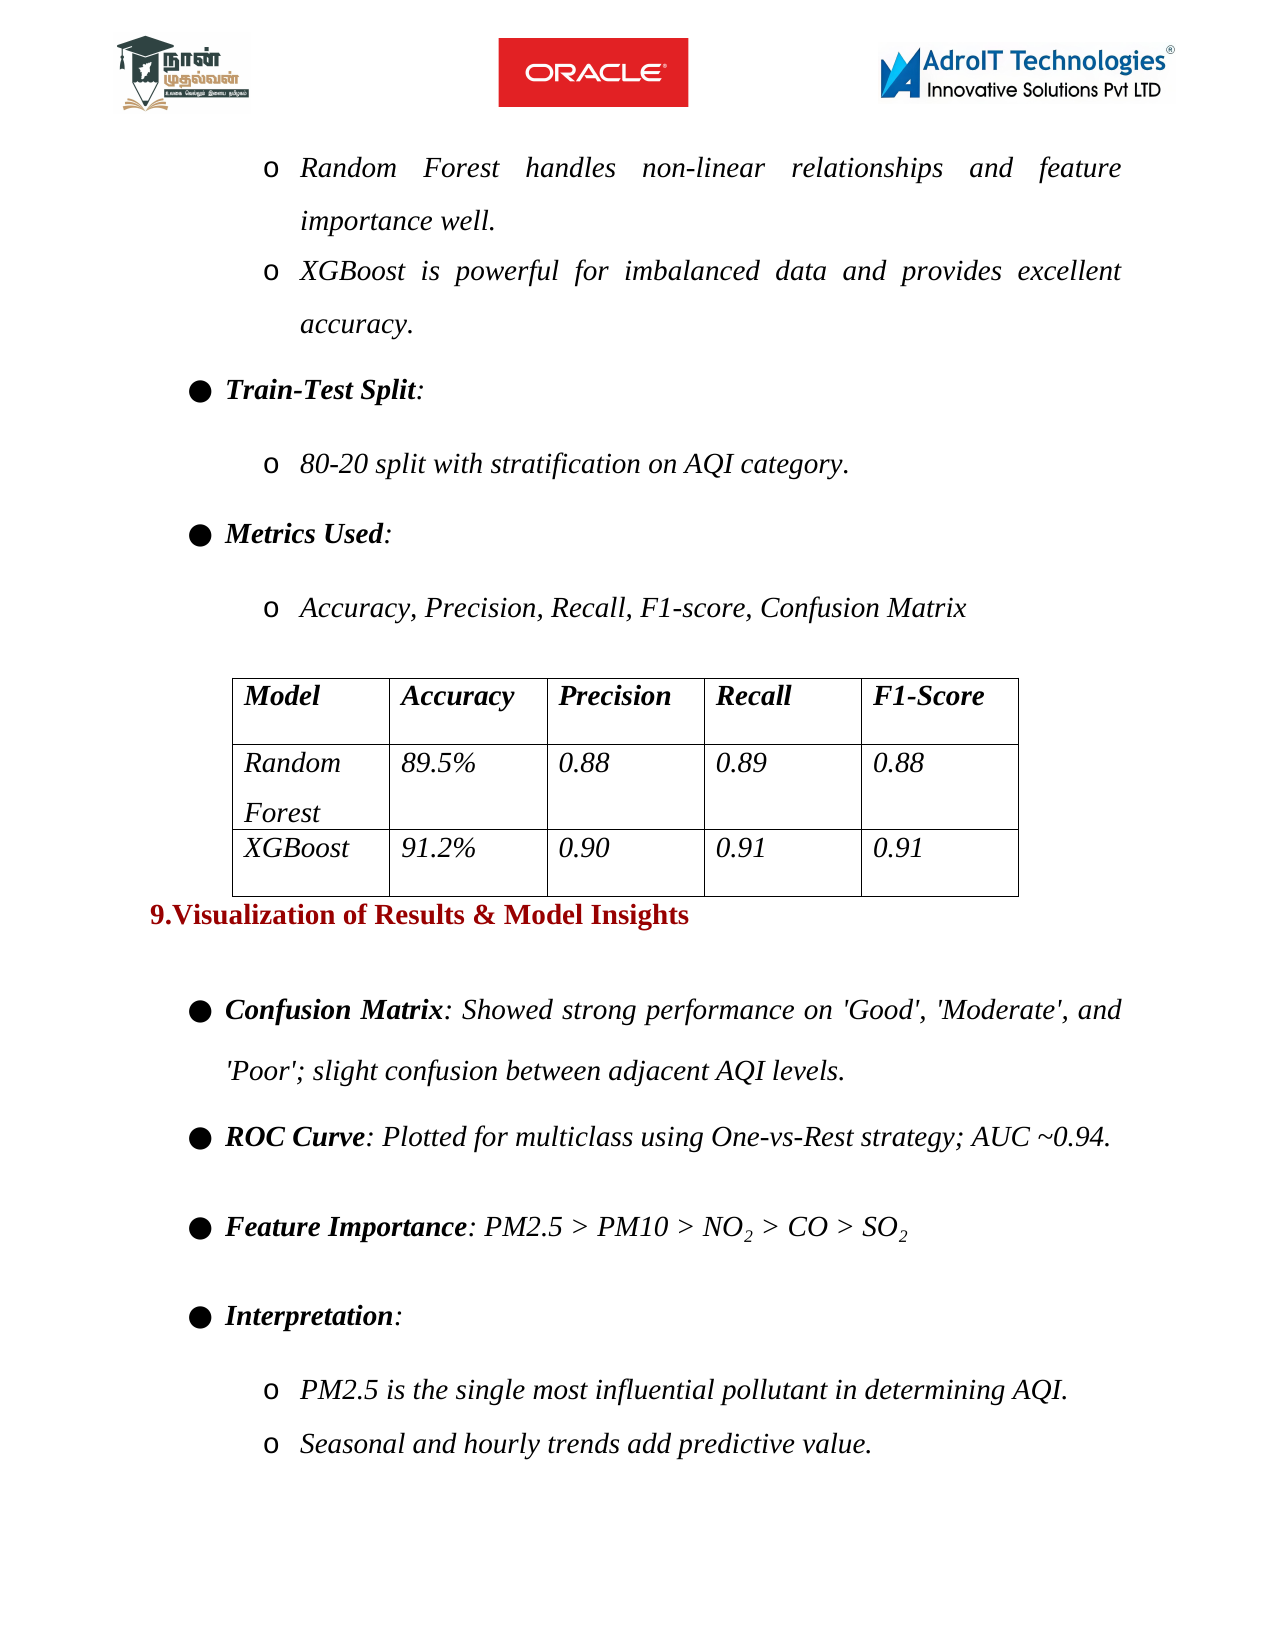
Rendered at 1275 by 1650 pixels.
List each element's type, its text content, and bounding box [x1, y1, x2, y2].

table_cell 0.88 [862, 745, 1018, 829]
picture [878, 42, 1177, 104]
table_cell 0.91 [862, 830, 1018, 896]
table_cell 0.88 [548, 745, 704, 829]
list Seasonal and hourly trends add predictive value. [262, 1426, 1125, 1462]
table_header Accuracy [390, 679, 547, 744]
table_cell 0.89 [705, 745, 861, 829]
list Interpretation: [187, 1283, 1125, 1342]
list ROC Curve: Plotted for multiclass using One-vs-Rest strategy; AUC ~0.94. [187, 1103, 1125, 1163]
table_header Recall [705, 679, 861, 744]
list Metrics Used: [187, 500, 1125, 560]
subtitle 9.Visualization of Results & Model Insights [150, 832, 1125, 930]
list Random Forest handles non-linear relationships and feature importance well. [262, 150, 1125, 236]
table_header F1-Score [862, 679, 1018, 744]
picture [112, 32, 251, 114]
list 80-20 split with stratification on AQI category. [262, 446, 1125, 482]
list Feature Importance: PM2.5 > PM10 > NO₂ > CO > SO₂ [187, 1193, 1125, 1253]
table_header Precision [548, 679, 704, 744]
table_cell 0.91 [705, 830, 861, 896]
table_cell 91.2% [390, 830, 547, 896]
table_header Model [233, 679, 389, 744]
table_cell 0.90 [548, 830, 704, 896]
picture [498, 38, 689, 107]
list PM2.5 is the single most influential pollutant in determining AQI. [262, 1372, 1125, 1408]
list XGBoost is powerful for imbalanced data and provides excellent accuracy. [262, 253, 1125, 339]
table_cell 89.5% [390, 745, 547, 829]
table_cell XGBoost [233, 830, 389, 896]
table_cell Random Forest [233, 745, 389, 829]
list Confusion Matrix: Showed strong performance on 'Good', 'Moderate', and 'Poor'; slight confusion between adjacent AQI levels. [187, 976, 1125, 1086]
list Train-Test Split: [187, 356, 1125, 416]
list Accuracy, Precision, Recall, F1-score, Confusion Matrix [262, 590, 1125, 626]
